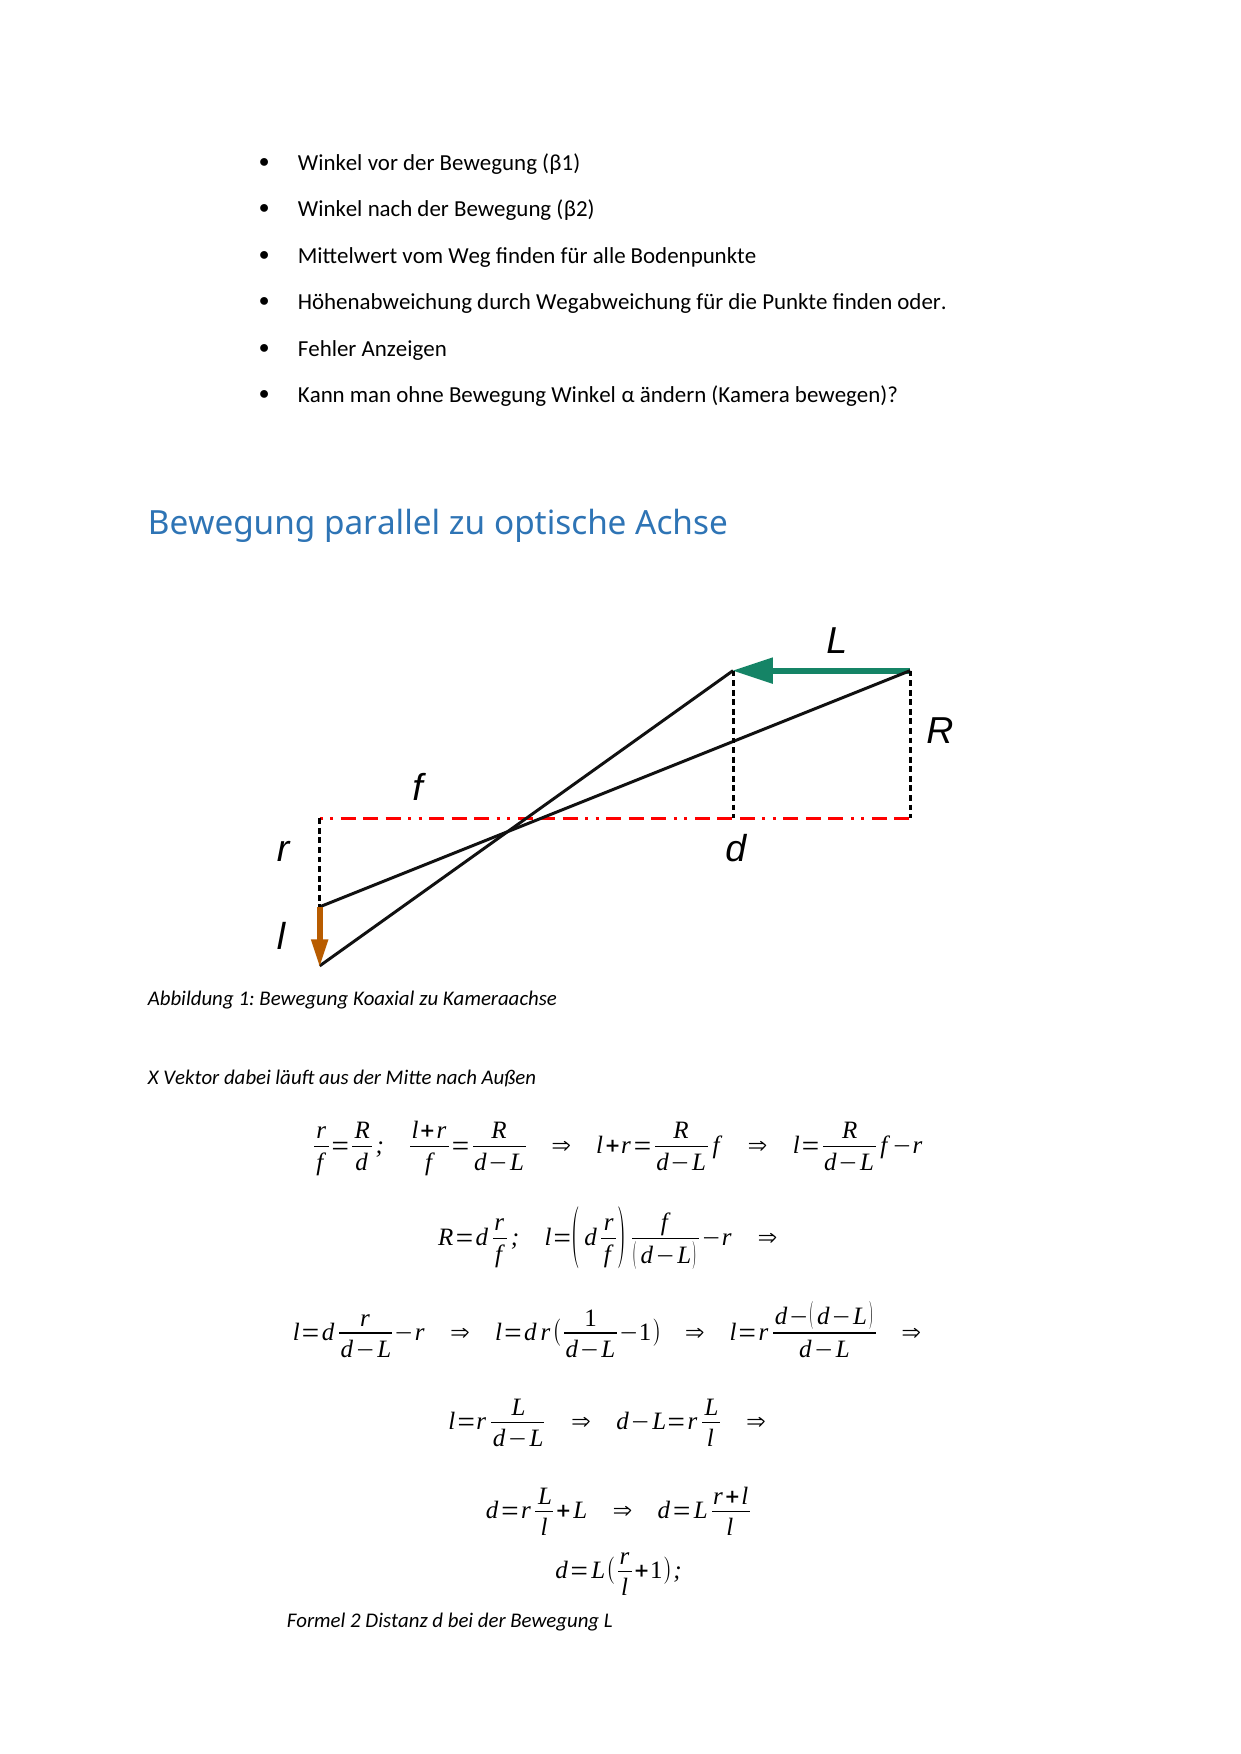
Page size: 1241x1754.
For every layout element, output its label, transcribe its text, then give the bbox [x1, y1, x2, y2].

list Fehler Anzeigen [260, 334, 1093, 362]
list Winkel vor der Bewegung (β1) [260, 148, 1093, 176]
subtitle Bewegung parallel zu optische Achse [148, 498, 1093, 544]
text X Vektor dabei läuft aus der Mitte nach Außen [148, 1064, 1093, 1090]
list Kann man ohne Bewegung Winkel α ändern (Kamera bewegen)? [260, 380, 1093, 408]
list Winkel nach der Bewegung (β2) [260, 194, 1093, 222]
text Abbildung 1: Bewegung Koaxial zu Kameraachse [148, 978, 1044, 1011]
text Formel 2 Distanz d bei der Bewegung L [287, 1117, 954, 1633]
list Höhenabweichung durch Wegabweichung für die Punkte finden oder. [260, 287, 1093, 315]
list Mittelwert vom Weg finden für alle Bodenpunkte [260, 241, 1093, 269]
